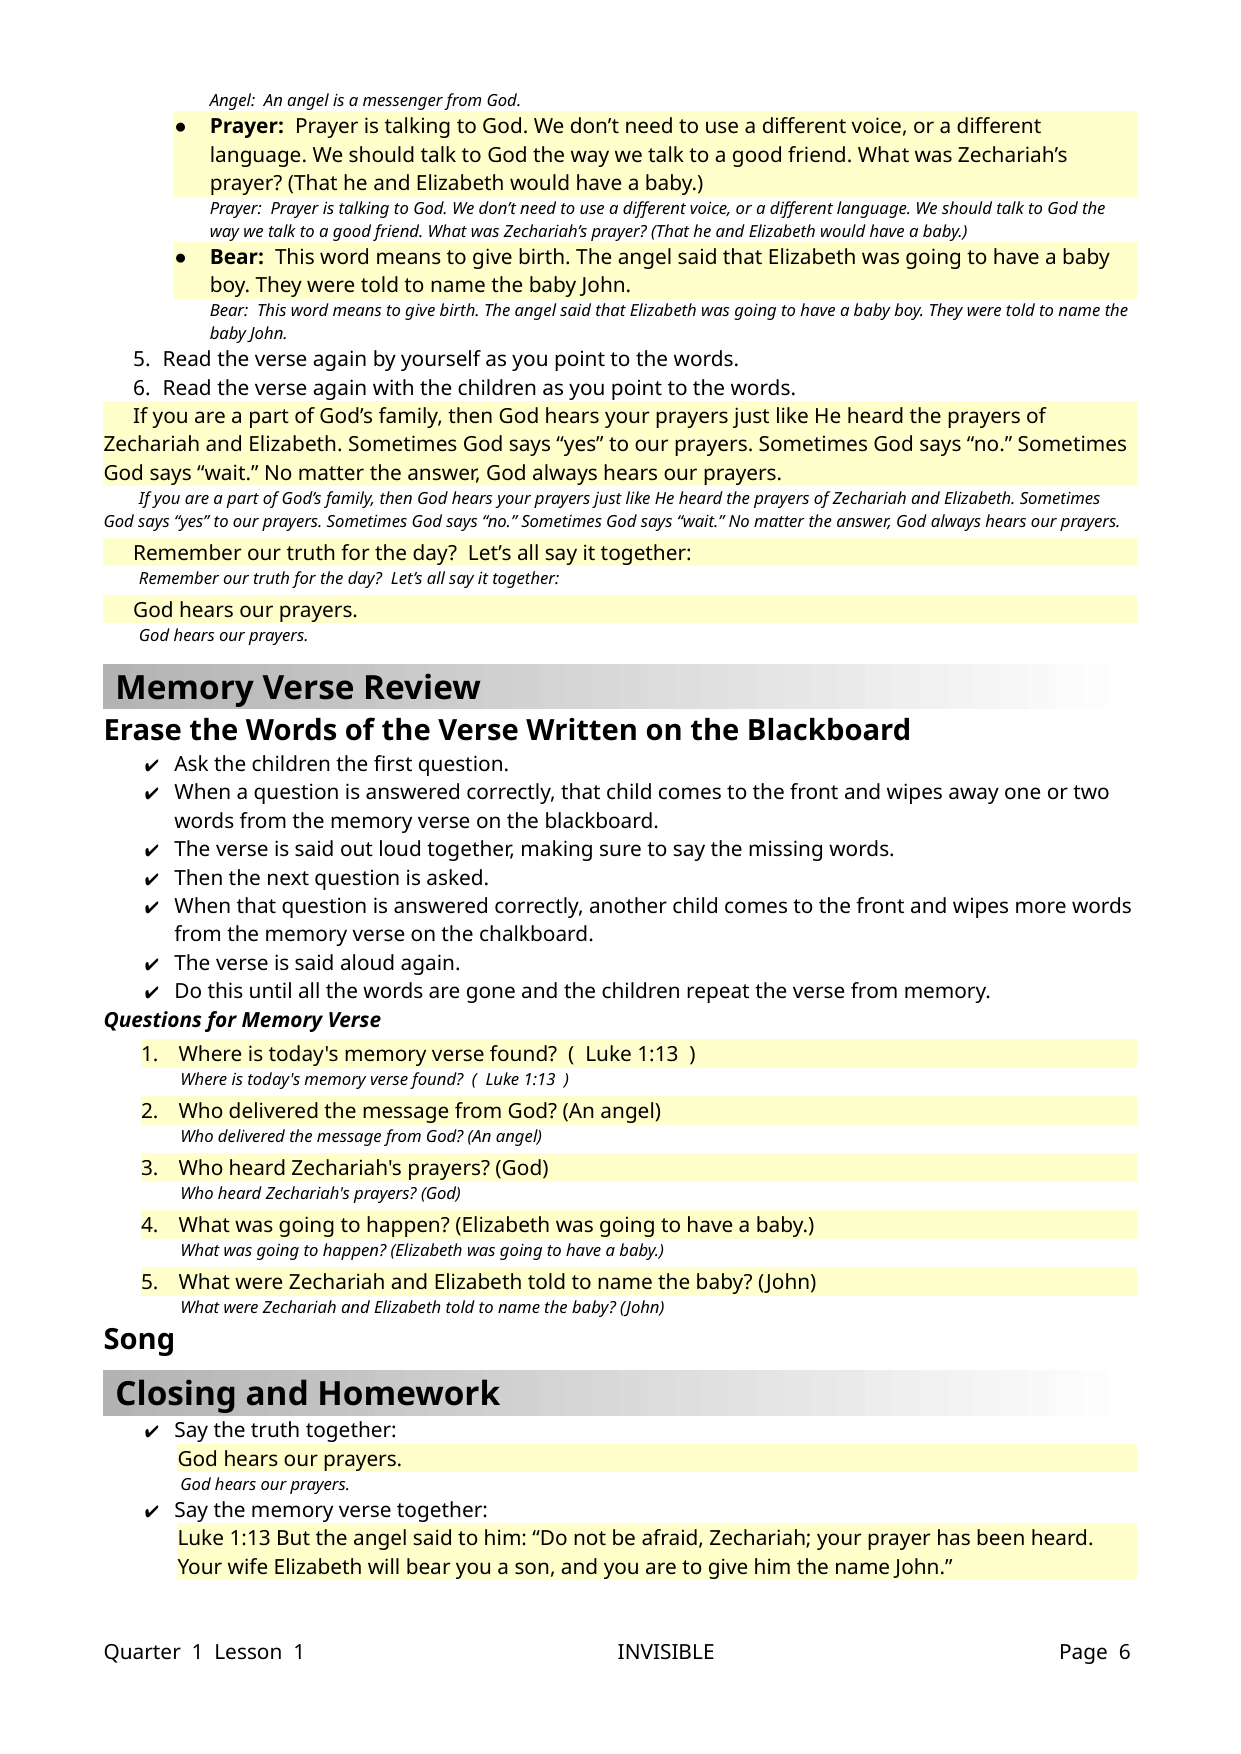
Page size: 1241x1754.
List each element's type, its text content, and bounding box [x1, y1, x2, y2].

list Read the verse again with the children as you point to the words. [133, 373, 1137, 401]
list Prayer: Prayer is talking to God. We don’t need to use a different voice, or a different language. We should talk to God the way we talk to a good friend. What was Zechariah’s prayer? (That he and Elizabeth would have a baby.) [174, 111, 1137, 197]
list The verse is said out loud together, making sure to say the missing words. [145, 834, 1137, 863]
text Who delivered the message from God? (An angel) [180, 1125, 1137, 1147]
text God hears our prayers. [103, 595, 1137, 623]
text Who heard Zechariah's prayers? (God) [180, 1182, 1137, 1204]
list Read the verse again by yourself as you point to the words. [133, 344, 1137, 373]
subtitle Closing and Homework [103, 1370, 1137, 1416]
list Say the memory verse together: [145, 1495, 1137, 1523]
list The verse is said aloud again. [145, 948, 1137, 976]
list Do this until all the words are gone and the children repeat the verse from memory. [145, 976, 1137, 1005]
list Say the truth together: [145, 1416, 1137, 1444]
list Bear: This word means to give birth. The angel said that Elizabeth was going to have a baby boy. They were told to name the baby John. [174, 242, 1137, 299]
list What was going to happen? (Elizabeth was going to have a baby.) [141, 1210, 1137, 1239]
list Who delivered the message from God? (An angel) [141, 1096, 1137, 1125]
text Bear: This word means to give birth. The angel said that Elizabeth was going to have a baby boy. They were told to name the baby John. [209, 299, 1137, 344]
text God hears our prayers. [177, 1444, 1137, 1472]
text Luke 1:13 But the angel said to him: “Do not be afraid, Zechariah; your prayer has been heard. Your wife Elizabeth will bear you a son, and you are to give him the name John.” [177, 1523, 1137, 1580]
list When a question is answered correctly, that child comes to the front and wipes away one or two words from the memory verse on the blackboard. [145, 777, 1137, 834]
text What were Zechariah and Elizabeth told to name the baby? (John) [180, 1296, 1137, 1319]
list Then the next question is asked. [145, 863, 1137, 891]
subtitle Memory Verse Review [103, 664, 1137, 709]
text Angel: An angel is a messenger from God. [209, 88, 1137, 111]
text If you are a part of God’s family, then God hears your prayers just like He heard the prayers of Zechariah and Elizabeth. Sometimes God says “yes” to our prayers. Sometimes God says “no.” Sometimes God says “wait.” No matter the answer, God always hears our prayers. [103, 401, 1137, 486]
text What was going to happen? (Elizabeth was going to have a baby.) [180, 1239, 1137, 1262]
text Prayer: Prayer is talking to God. We don’t need to use a different voice, or a different language. We should talk to God the way we talk to a good friend. What was Zechariah’s prayer? (That he and Elizabeth would have a baby.) [209, 197, 1137, 242]
list When that question is answered correctly, another child comes to the front and wipes more words from the memory verse on the chalkboard. [145, 891, 1137, 948]
list Ask the children the first question. [145, 749, 1137, 777]
text If you are a part of God’s family, then God hears your prayers just like He heard the prayers of Zechariah and Elizabeth. Sometimes God says “yes” to our prayers. Sometimes God says “no.” Sometimes God says “wait.” No matter the answer, God always hears our prayers. [103, 486, 1137, 532]
text Remember our truth for the day? Let’s all say it together: [103, 538, 1137, 566]
list Where is today's memory verse found? ( Luke 1:13 ) [141, 1039, 1137, 1068]
text Where is today's memory verse found? ( Luke 1:13 ) [180, 1068, 1137, 1090]
text God hears our prayers. [103, 623, 1137, 646]
text Erase the Words of the Verse Written on the Blackboard [103, 709, 1137, 749]
text Questions for Memory Verse [103, 1005, 1137, 1033]
list What were Zechariah and Elizabeth told to name the baby? (John) [141, 1267, 1137, 1296]
list Who heard Zechariah's prayers? (God) [141, 1153, 1137, 1182]
text Remember our truth for the day? Let’s all say it together: [103, 566, 1137, 589]
text Song [103, 1319, 1137, 1358]
text God hears our prayers. [180, 1472, 1137, 1495]
